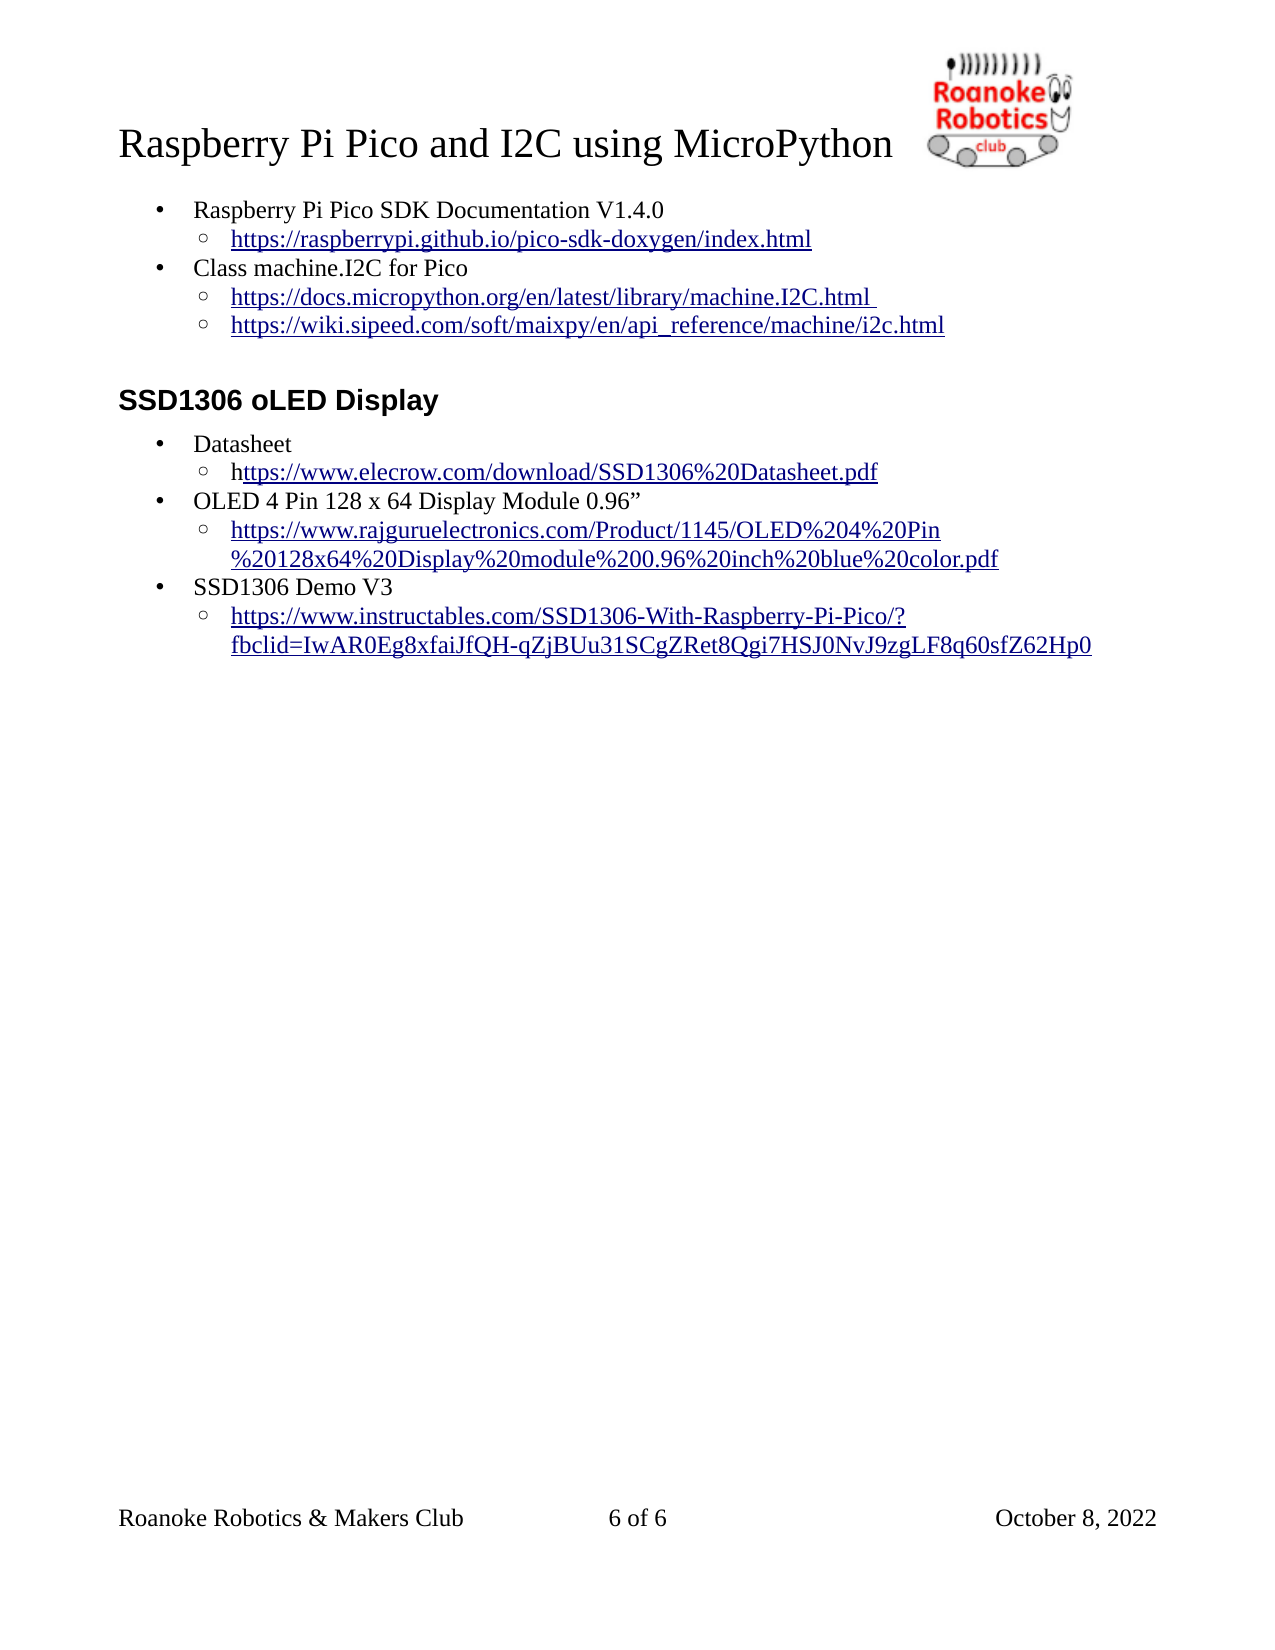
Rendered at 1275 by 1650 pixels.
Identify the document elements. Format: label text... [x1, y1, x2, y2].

list Raspberry Pi Pico SDK Documentation V1.4.0 [156, 196, 1157, 224]
picture [918, 10, 1081, 211]
list https://wiki.sipeed.com/soft/maixpy/en/api_reference/machine/i2c.html [193, 311, 1157, 339]
list https://www.instructables.com/SSD1306-With-Raspberry-Pi-Pico/?fbclid=IwAR0Eg8xfaiJfQH-qZjBUu31SCgZRet8Qgi7HSJ0NvJ9zgLF8q60sfZ62Hp0 [193, 601, 1157, 659]
list https://www.rajguruelectronics.com/Product/1145/OLED%204%20Pin%20128x64%20Display%20module%200.96%20inch%20blue%20color.pdf [193, 515, 1157, 572]
list Class machine.I2C for Pico [156, 253, 1157, 282]
list https://docs.micropython.org/en/latest/library/machine.I2C.html [193, 282, 1157, 311]
list SSD1306 Demo V3 [156, 572, 1157, 601]
list https://www.elecrow.com/download/SSD1306%20Datasheet.pdf [193, 457, 1157, 486]
list OLED 4 Pin 128 x 64 Display Module 0.96” [156, 486, 1157, 515]
list https://raspberrypi.github.io/pico-sdk-doxygen/index.html [193, 224, 1157, 253]
subtitle SSD1306 oLED Display [118, 383, 1157, 416]
list Datasheet [156, 429, 1157, 457]
